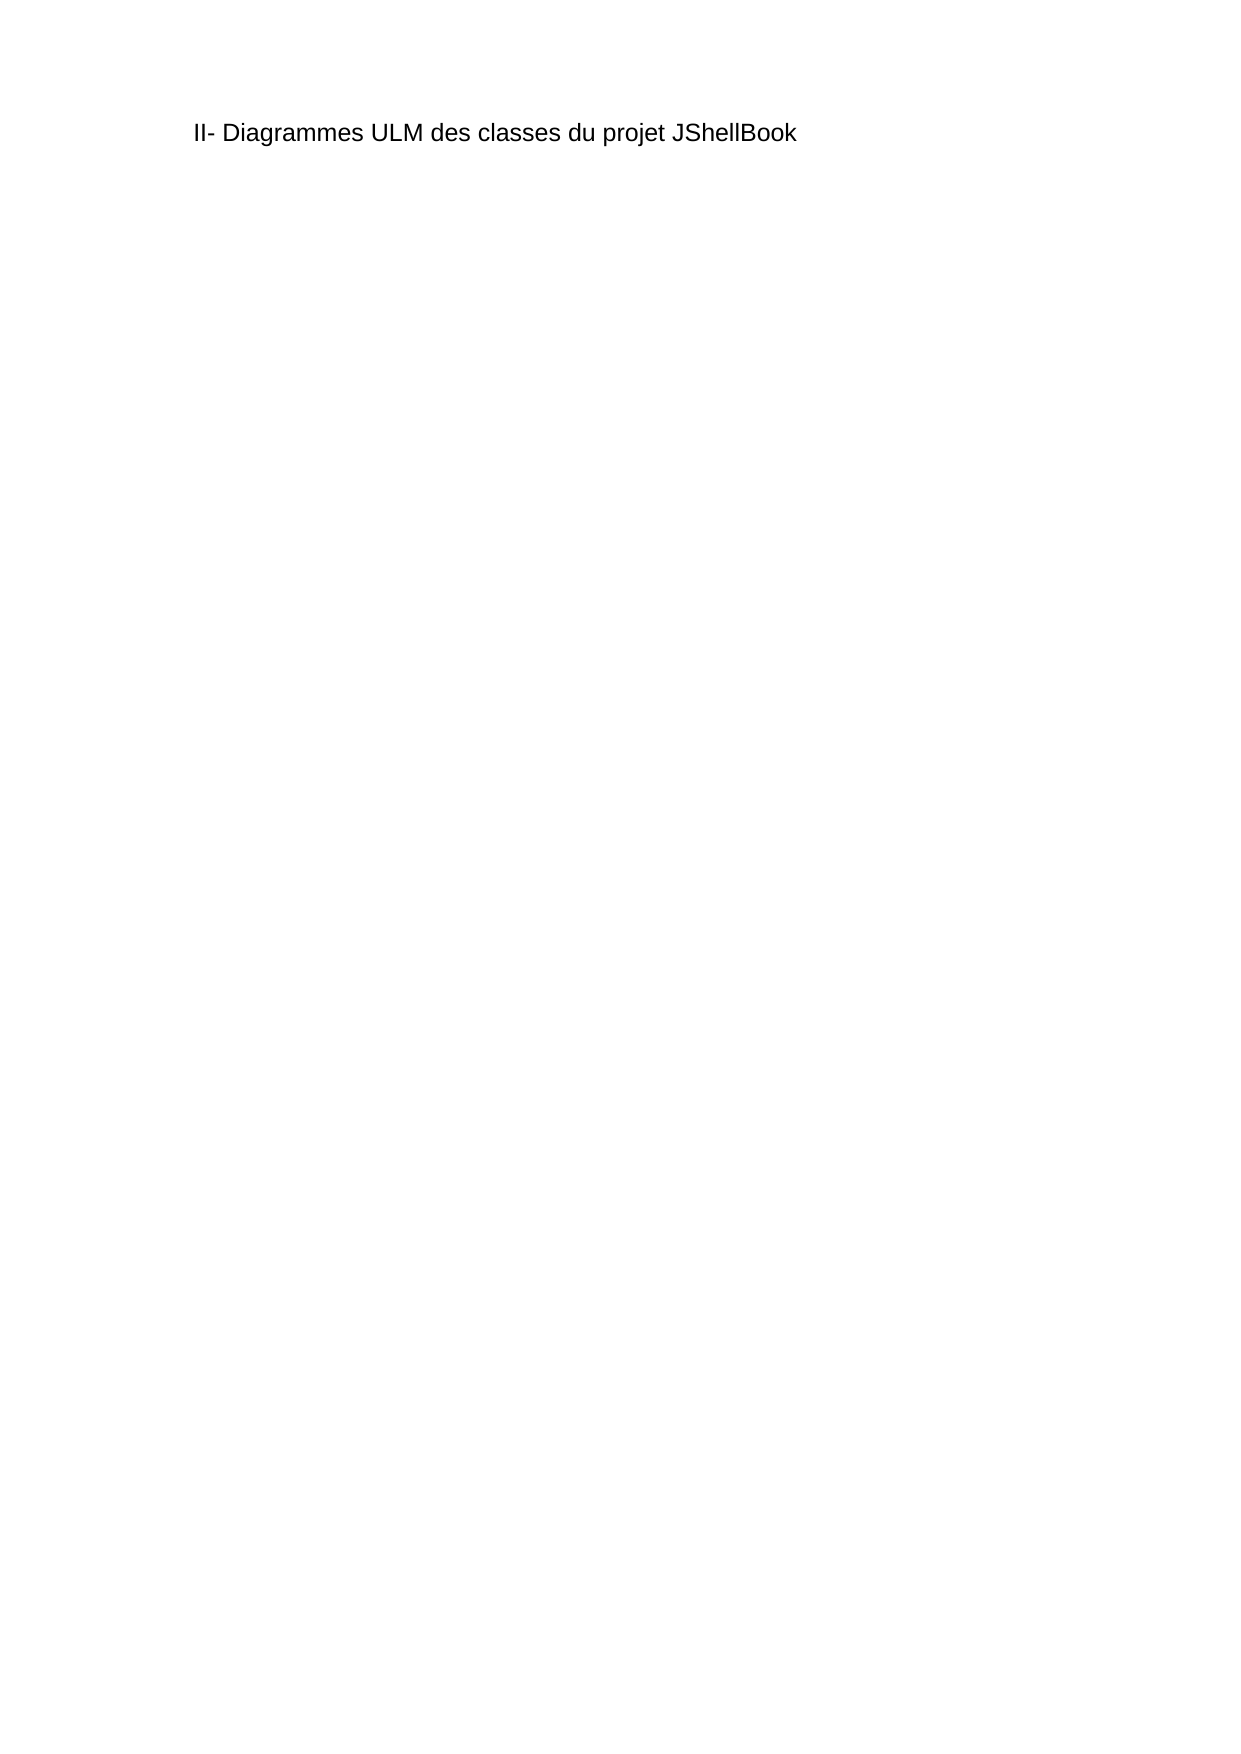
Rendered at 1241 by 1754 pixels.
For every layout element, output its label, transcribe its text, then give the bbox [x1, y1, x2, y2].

text II- Diagrammes ULM des classes du projet JShellBook [118, 118, 1122, 147]
